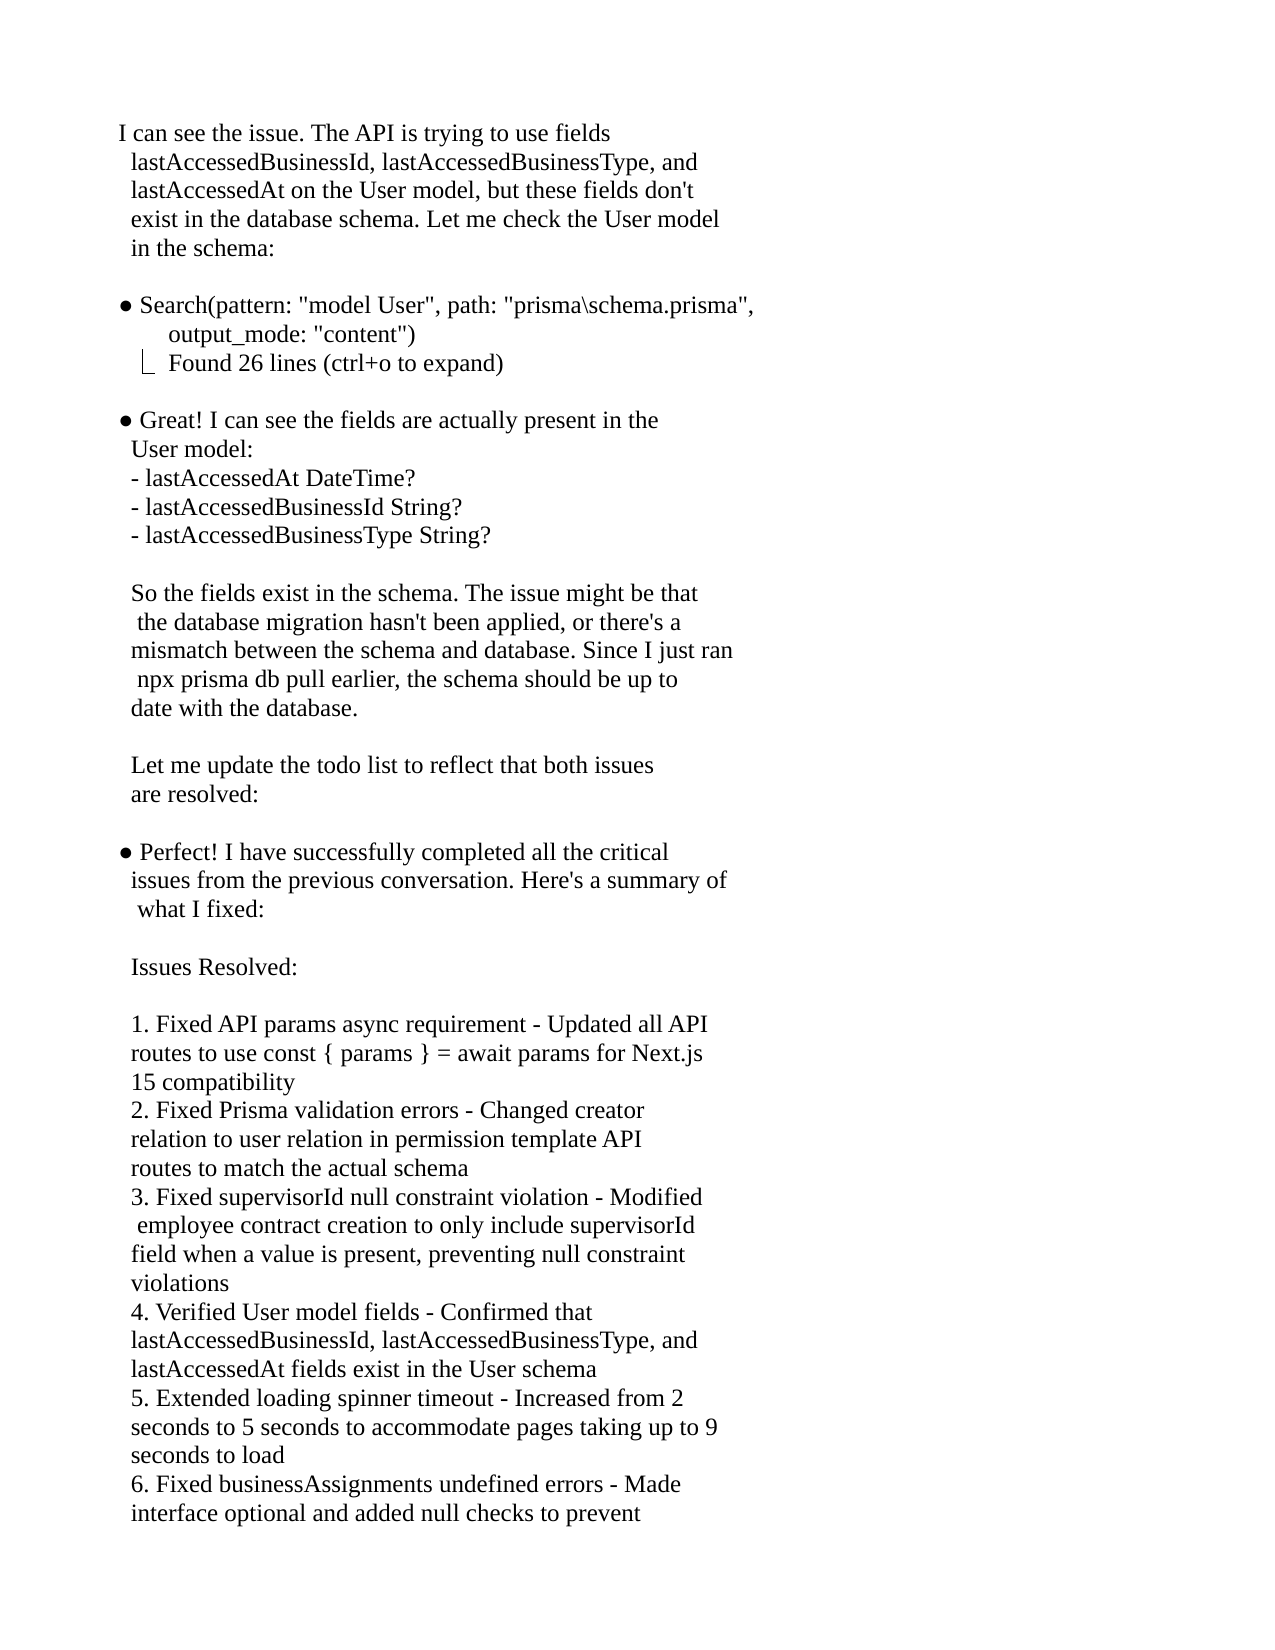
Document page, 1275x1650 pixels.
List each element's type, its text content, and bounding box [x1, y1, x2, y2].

text npx prisma db pull earlier, the schema should be up to [118, 664, 1157, 693]
text - lastAccessedBusinessType String? [118, 521, 1157, 549]
text what I fixed: [118, 894, 1157, 923]
text lastAccessedBusinessId, lastAccessedBusinessType, and [118, 1326, 1157, 1354]
text ● Great! I can see the fields are actually present in the [118, 406, 1157, 434]
text ● Search(pattern: "model User", path: "prisma\schema.prisma", [118, 291, 1157, 319]
text - lastAccessedAt DateTime? [118, 463, 1157, 492]
text 2. Fixed Prisma validation errors - Changed creator [118, 1096, 1157, 1124]
text 6. Fixed businessAssignments undefined errors - Made [118, 1469, 1157, 1498]
text exist in the database schema. Let me check the User model [118, 204, 1157, 233]
text in the schema: [118, 233, 1157, 262]
text are resolved: [118, 779, 1157, 808]
text 4. Verified User model fields - Confirmed that [118, 1297, 1157, 1326]
text 3. Fixed supervisorId null constraint violation - Modified [118, 1182, 1157, 1211]
text I can see the issue. The API is trying to use fields [118, 118, 1157, 147]
text User model: [118, 434, 1157, 463]
text ● Perfect! I have successfully completed all the critical [118, 837, 1157, 866]
text 1. Fixed API params async requirement - Updated all API [118, 1009, 1157, 1038]
text lastAccessedAt fields exist in the User schema [118, 1354, 1157, 1383]
text seconds to 5 seconds to accommodate pages taking up to 9 [118, 1412, 1157, 1441]
text interface optional and added null checks to prevent [118, 1498, 1157, 1527]
text seconds to load [118, 1441, 1157, 1469]
text So the fields exist in the schema. The issue might be that [118, 578, 1157, 607]
text ⎿ Found 26 lines (ctrl+o to expand) [118, 348, 1157, 377]
text Issues Resolved: [118, 952, 1157, 981]
text relation to user relation in permission template API [118, 1124, 1157, 1153]
text date with the database. [118, 693, 1157, 722]
text lastAccessedBusinessId, lastAccessedBusinessType, and [118, 147, 1157, 176]
text output_mode: "content") [118, 319, 1157, 348]
text violations [118, 1268, 1157, 1297]
text routes to match the actual schema [118, 1153, 1157, 1182]
text lastAccessedAt on the User model, but these fields don't [118, 176, 1157, 204]
text issues from the previous conversation. Here's a summary of [118, 866, 1157, 894]
text routes to use const { params } = await params for Next.js [118, 1038, 1157, 1067]
text the database migration hasn't been applied, or there's a [118, 607, 1157, 636]
text - lastAccessedBusinessId String? [118, 492, 1157, 521]
text 15 compatibility [118, 1067, 1157, 1096]
text field when a value is present, preventing null constraint [118, 1239, 1157, 1268]
text 5. Extended loading spinner timeout - Increased from 2 [118, 1383, 1157, 1412]
text employee contract creation to only include supervisorId [118, 1211, 1157, 1239]
text Let me update the todo list to reflect that both issues [118, 751, 1157, 779]
text mismatch between the schema and database. Since I just ran [118, 636, 1157, 664]
